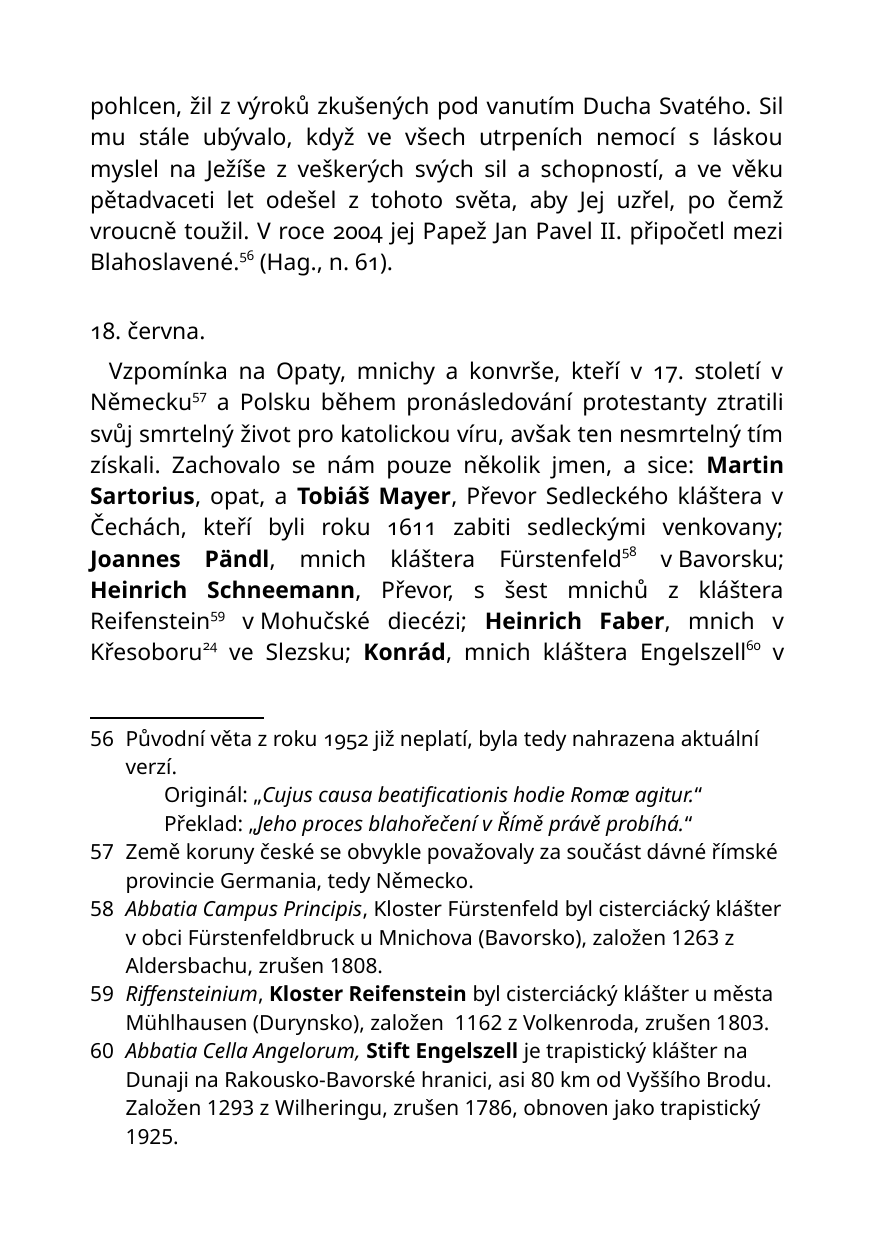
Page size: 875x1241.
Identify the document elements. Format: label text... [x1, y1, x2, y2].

text 18. června. [90, 315, 784, 346]
text Původní věta z roku 1952 již neplatí, byla tedy nahrazena aktuální verzí. [90, 724, 784, 781]
text Riffensteinium, Kloster Reifenstein byl cisterciácký klášter u města Mühlhausen (Durynsko), založen 1162 z Volkenroda, zrušen 1803. [90, 979, 784, 1036]
text Vzpomínka na Opaty, mnichy a konvrše, kteří v 17. století v Německu a Polsku během pronásledování protestanty ztratili svůj smrtelný život pro katolickou víru, avšak ten nesmrtelný tím získali. Zachovalo se nám pouze několik jmen, a sice: Martin Sartorius, opat, a Tobiáš Mayer, Převor Sedleckého kláštera v Čechách, kteří byli roku 1611 zabiti sedleckými venkovany; Joannes Pändl, mnich kláštera Fürstenfeld v Bavorsku; Heinrich Schneemann, Převor, s šest mnichů z kláštera Reifenstein v Mohučské diecézi; Heinrich Faber, mnich v Křesoboru24 ve Slezsku; Konrád, mnich kláštera Engelszell v Rakousku; Nicolaus Klein, mnich kláštera Schöntal ve Württemberském království; Gerard, mnich, a Oldřich, konvrš v Mogile v Polsku, a Alberich, konvrš kláštera Szczyrzyc [ščyřyc] v témž království. Tito všichni, zajisté spolu s dalšími, ještě neznámými, byli zabiti vojáky švédských bludařů na znamení nenávisti k víře a řeholnímu životu. Mezi nimi ovšem stojí za zvláštní zmínku Marcus Simon, kněz a fortnýř kláštera Schöntal, muž prostý a přímý, jejž švédští vojáci na cestě zajali, a protože poznali, že je knězem Božím, strašně s ním zacházeli, a když pak druhý den v předvečer svátku Svatého Otce Bernarda nanejvýš oddaně odsloužil Mši svatou, krátce nato vypustil svého požehnaného ducha jako pravý mučedník; a Balthasar Mereis [čte se německy merais], starý mnich z Křesoboru, který v nedalekých Starých Bogaczowicích [bogačovicích] zastával úřad faráře. Když se blížili nepřátelé řeholního života, ukryl se do lesa, ale zavolali jej, aby zaopatřil umírajícího. On tedy neváhal ani na okamžik a vyšel ze své skrýše. Avšak švédští vojáci, kteří se zrovna potulovali v okolí, jej zajali a tak krutě zbili, že zmožen přetěžkými ranami po třech dnech vydechl naposledy. (Hag., nn. 261, 262, 264-272). [90, 355, 784, 667]
text Země koruny české se obvykle považovaly za součást dávné římské provincie Germania, tedy Německo. [90, 837, 784, 894]
text Překlad: „Jeho proces blahořečení v Římě právě probíhá.“ [90, 809, 784, 837]
text Abbatia Cella Angelorum, Stift Engelszell je trapistický klášter na Dunaji na Rakousko-Bavorské hranici, asi 80 km od Vyššího Brodu. Založen 1293 z Wilheringu, zrušen 1786, obnoven jako trapistický 1925. [90, 1036, 784, 1150]
text Originál: „Cujus causa beatificationis hodie Romæ agitur.“ [90, 781, 784, 809]
text pohlcen, žil z výroků zkušených pod vanutím Ducha Svatého. Sil mu stále ubývalo, když ve všech utrpeních nemocí s láskou myslel na Ježíše z veškerých svých sil a schopností, a ve věku pětadvaceti let odešel z tohoto světa, aby Jej uzřel, po čemž vroucně toužil. V roce 2004 jej Papež Jan Pavel II. připočetl mezi Blahoslavené. (Hag., n. 61). [90, 90, 784, 277]
text Abbatia Campus Principis, Kloster Fürstenfeld byl cisterciácký klášter v obci Fürstenfeldbruck u Mnichova (Bavorsko), založen 1263 z Aldersbachu, zrušen 1808. [90, 894, 784, 979]
